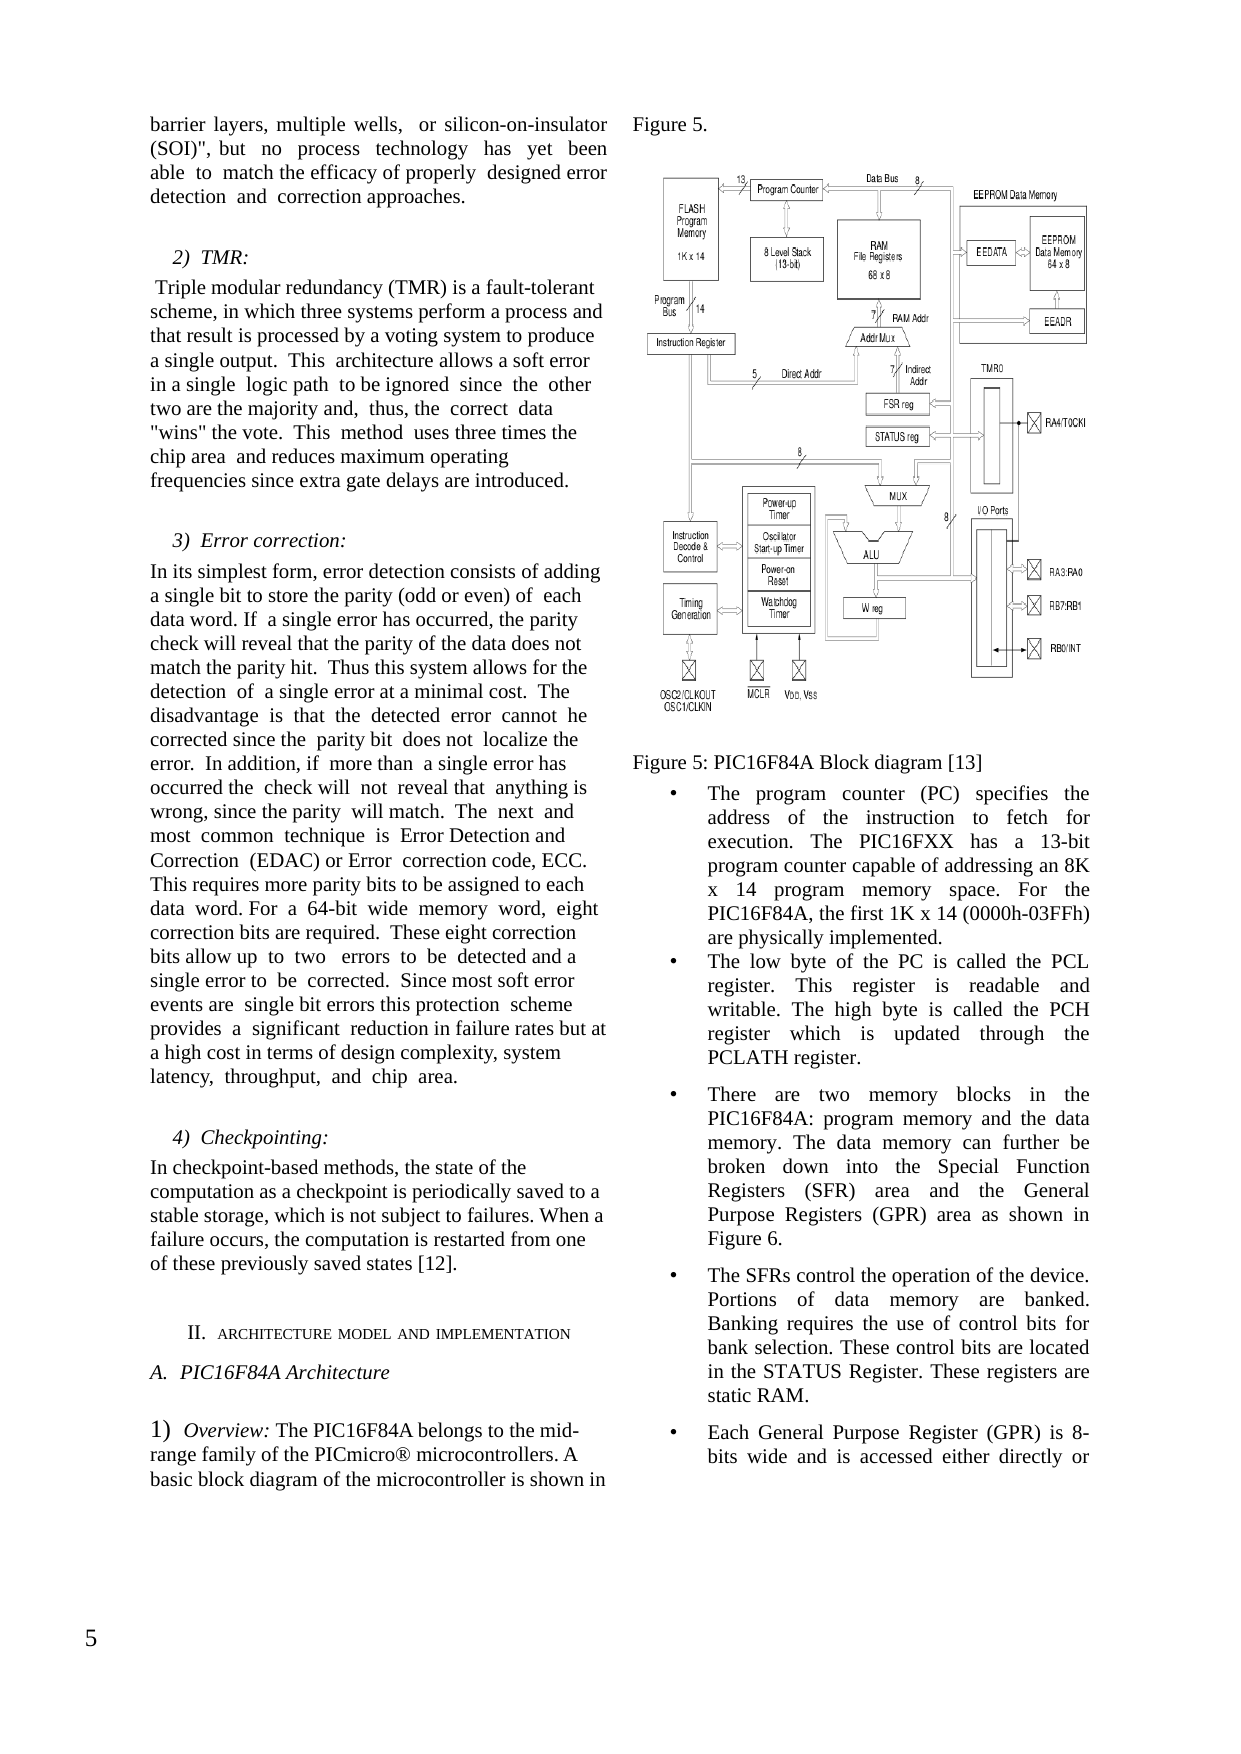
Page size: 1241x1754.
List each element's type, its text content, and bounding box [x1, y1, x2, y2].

subtitle PIC16F84A Architecture [150, 1360, 608, 1384]
list The low byte of the PC is called the PCL register. This register is readable and writable. The high byte is called the PCH register which is updated through the PCLATH register. [670, 949, 1090, 1069]
text In its simplest form, error detection consists of adding a single bit to store the parity (odd or even) of each data word. If a single error has occurred, the parity check will reveal that the parity of the data does not match the parity hit. Thus this system allows for the detection of a single error at a minimal cost. The disadvantage is that the detected error cannot he corrected since the parity bit does not localize the error. In addition, if more than a single error has occurred the check will not reveal that anything is wrong, since the parity will match. The next and most common technique is Error Detection and Correction (EDAC) or Error correction code, ECC. This requires more parity bits to be assigned to each data word. For a 64-bit wide memory word, eight correction bits are required. These eight correction bits allow up to two errors to be detected and a single error to be corrected. Since most soft error events are single bit errors this protection scheme provides a significant reduction in failure rates but at a high cost in terms of design complexity, system latency, throughput, and chip area. [150, 559, 608, 1088]
list Figure 5. [632, 112, 1090, 136]
subtitle Figure 5: PIC16F84A Block diagram [13] [632, 750, 1090, 774]
text In checkpoint-based methods, the state of the computation as a checkpoint is periodically saved to a stable storage, which is not subject to failures. When a failure occurs, the computation is restarted from one of these previously saved states [12]. [150, 1155, 608, 1275]
subtitle The SFRs control the operation of the device. Portions of data memory are banked. Banking requires the use of control bits for bank selection. These control bits are located in the STATUS Register. These registers are static RAM. [670, 1263, 1090, 1407]
picture [637, 160, 1091, 719]
subtitle architecture model and implementation [150, 1318, 608, 1344]
subtitle Checkpointing: [150, 1125, 608, 1149]
subtitle TMR: [150, 245, 608, 269]
subtitle There are two memory blocks in the PIC16F84A: program memory and the data memory. The data memory can further be broken down into the Special Function Registers (SFR) area and the General Purpose Registers (GPR) area as shown in Figure 6. [670, 1082, 1090, 1250]
list The program counter (PC) specifies the address of the instruction to fetch for execution. The PIC16FXX has a 13-bit program counter capable of addressing an 8K x 14 program memory space. For the PIC16F84A, the first 1K x 14 (0000h-03FFh) are physically implemented. [670, 781, 1090, 949]
subtitle Each General Purpose Register (GPR) is 8-bits wide and is accessed either directly or [670, 1420, 1090, 1468]
text barrier layers, multiple wells, or silicon-on-insulator (SOI)", but no process technology has yet been able to match the efficacy of properly designed error detection and correction approaches. [150, 112, 608, 208]
subtitle Error correction: [150, 528, 608, 552]
list Overview: The PIC16F84A belongs to the mid-range family of the PICmicro® microcontrollers. A basic block diagram of the microcontroller is shown in [150, 1414, 608, 1491]
text Triple modular redundancy (TMR) is a fault-tolerant scheme, in which three systems perform a process and that result is processed by a voting system to produce a single output. This architecture allows a soft error in a single logic path to be ignored since the other two are the majority and, thus, the correct data "wins" the vote. This method uses three times the chip area and reduces maximum operating frequencies since extra gate delays are introduced. [150, 275, 608, 492]
